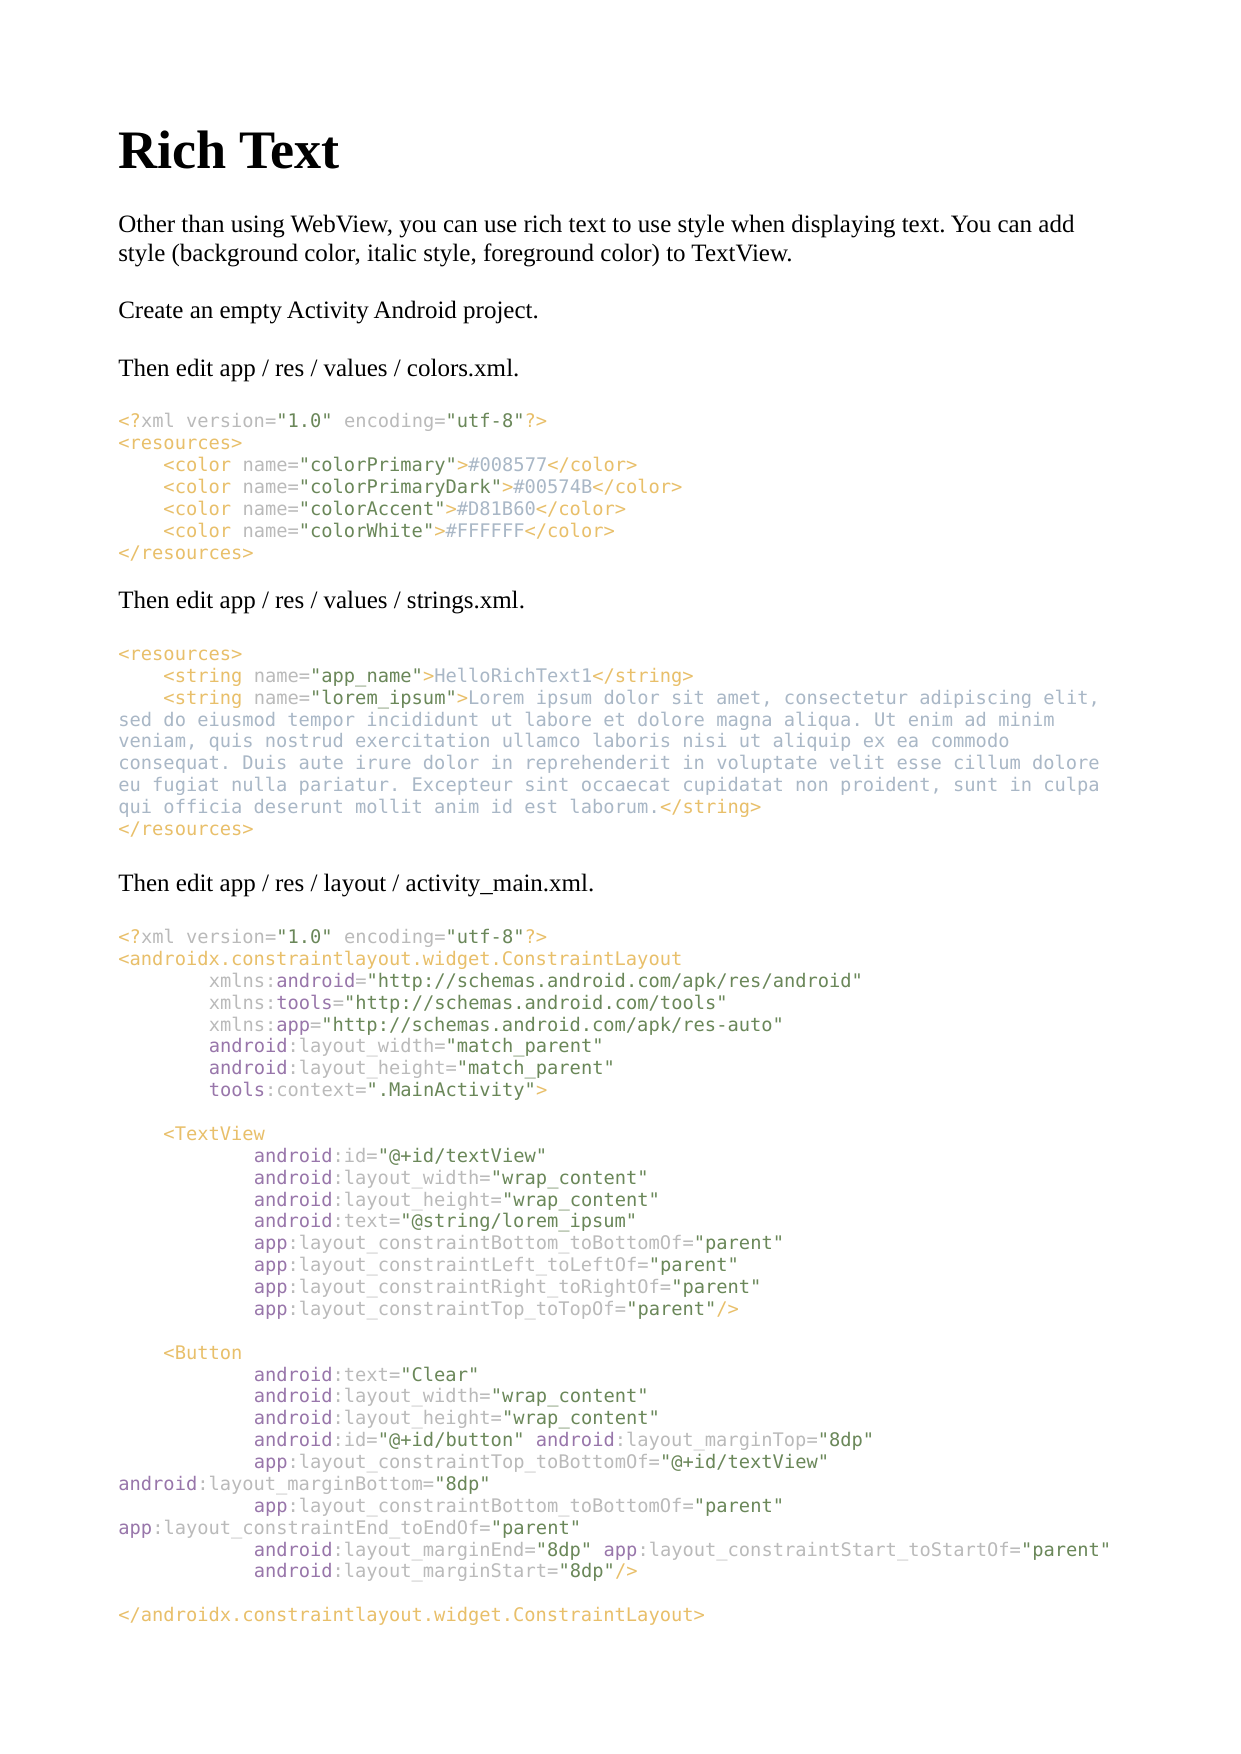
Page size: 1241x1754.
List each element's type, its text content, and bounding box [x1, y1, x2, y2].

text Then edit app / res / values / strings.xml. [118, 585, 1122, 614]
text Other than using WebView, you can use rich text to use style when displaying text. You can add style (background color, italic style, foreground color) to TextView. [118, 209, 1122, 267]
text Rich Text [118, 118, 1122, 180]
text Create an empty Activity Android project. [118, 295, 1122, 324]
text <resources> <string name="app_name">HelloRichText1</string> <string name="lorem_ipsum">Lorem ipsum dolor sit amet, consectetur adipiscing elit, sed do eiusmod tempor incididunt ut labore et dolore magna aliqua. Ut enim ad minim veniam, quis nostrud exercitation ullamco laboris nisi ut aliquip ex ea commodo consequat. Duis aute irure dolor in reprehenderit in voluptate velit esse cillum dolore eu fugiat nulla pariatur. Excepteur sint occaecat cupidatat non proident, sunt in culpa qui officia deserunt mollit anim id est laborum.</string> </resources> [118, 643, 1122, 840]
text <?xml version="1.0" encoding="utf-8"?> <resources> <color name="colorPrimary">#008577</color> <color name="colorPrimaryDark">#00574B</color> <color name="colorAccent">#D81B60</color> <color name="colorWhite">#FFFFFF</color> </resources> [118, 410, 1122, 563]
text <?xml version="1.0" encoding="utf-8"?> <androidx.constraintlayout.widget.ConstraintLayout xmlns:android="http://schemas.android.com/apk/res/android" xmlns:tools="http://schemas.android.com/tools" xmlns:app="http://schemas.android.com/apk/res-auto" android:layout_width="match_parent" android:layout_height="match_parent" tools:context=".MainActivity"> <TextView android:id="@+id/textView" android:layout_width="wrap_content" android:layout_height="wrap_content" android:text="@string/lorem_ipsum" app:layout_constraintBottom_toBottomOf="parent" app:layout_constraintLeft_toLeftOf="parent" app:layout_constraintRight_toRightOf="parent" app:layout_constraintTop_toTopOf="parent"/> <Button android:text="Clear" android:layout_width="wrap_content" android:layout_height="wrap_content" android:id="@+id/button" android:layout_marginTop="8dp" app:layout_constraintTop_toBottomOf="@+id/textView" android:layout_marginBottom="8dp" app:layout_constraintBottom_toBottomOf="parent" app:layout_constraintEnd_toEndOf="parent" android:layout_marginEnd="8dp" app:layout_constraintStart_toStartOf="parent" android:layout_marginStart="8dp"/> </androidx.constraintlayout.widget.ConstraintLayout> [118, 926, 1122, 1626]
text Then edit app / res / layout / activity_main.xml. [118, 868, 1122, 897]
text Then edit app / res / values / colors.xml. [118, 353, 1122, 382]
